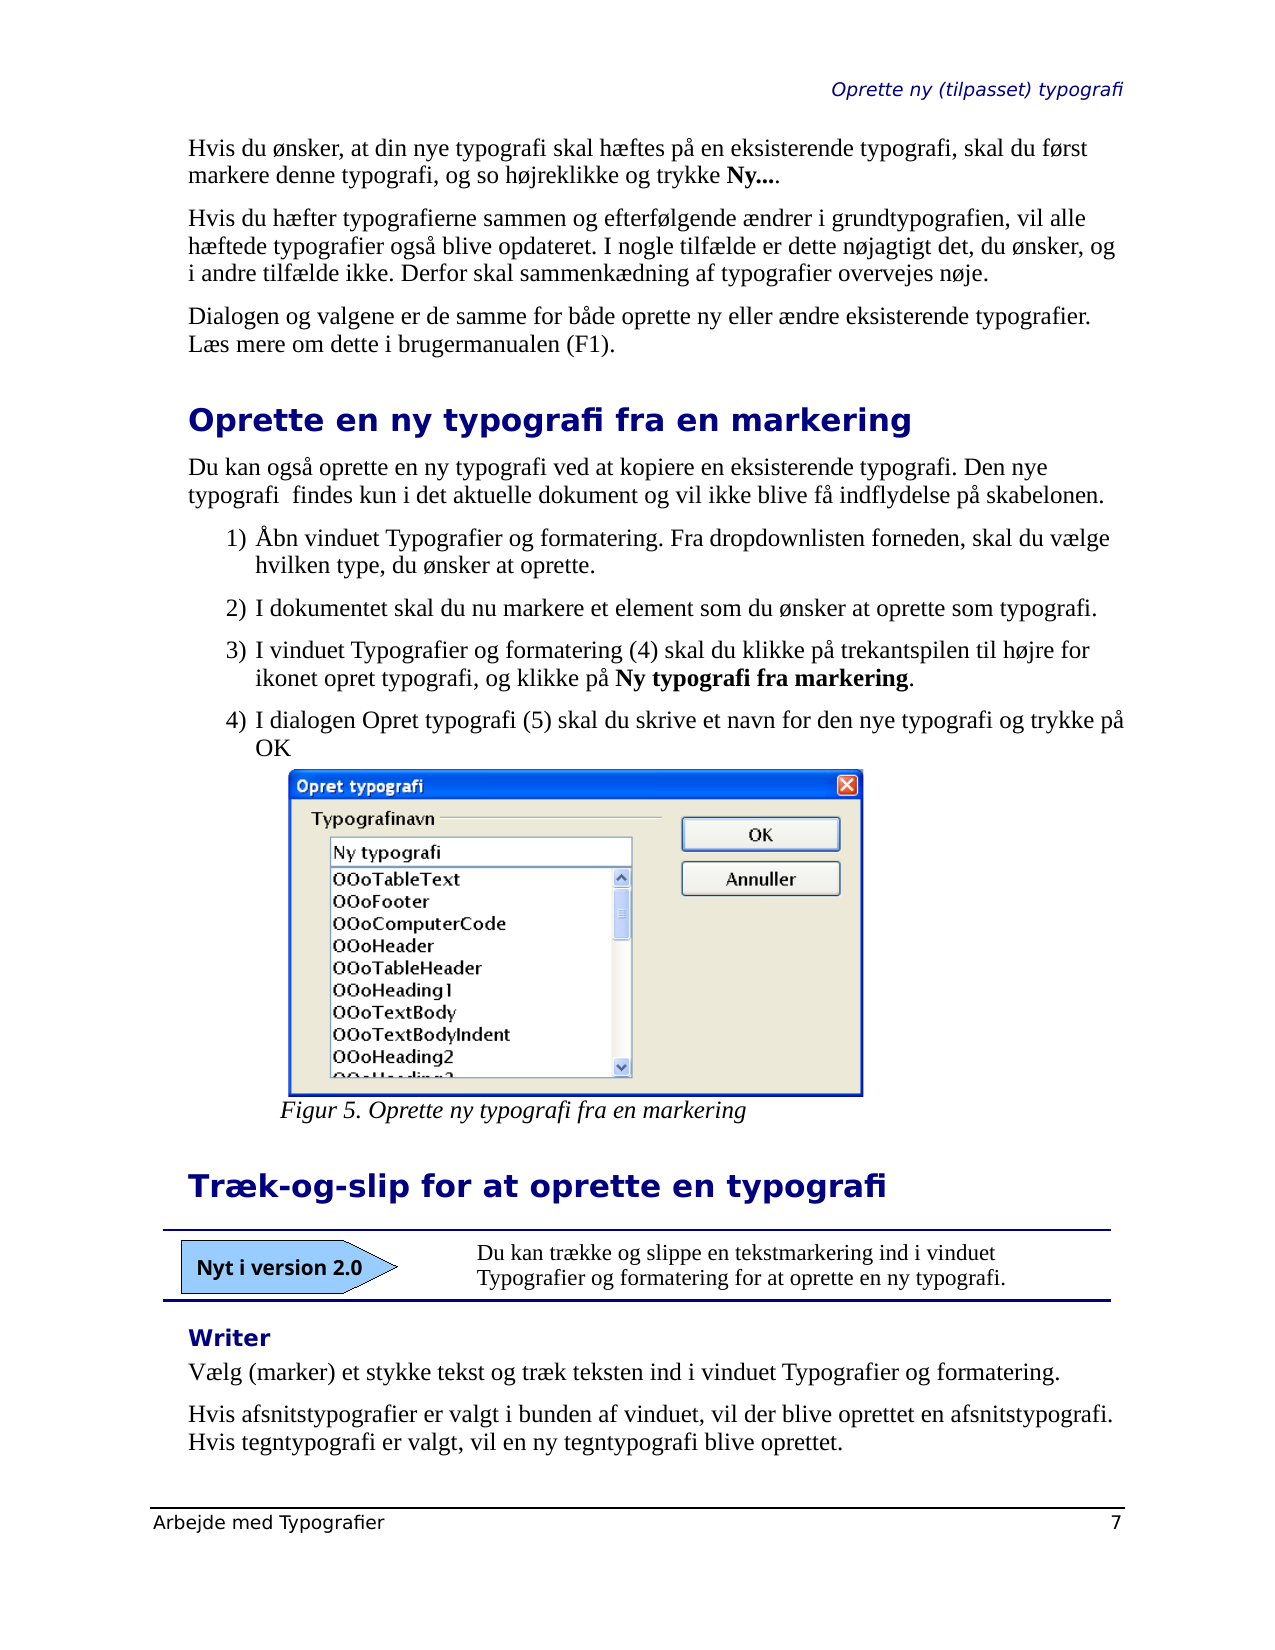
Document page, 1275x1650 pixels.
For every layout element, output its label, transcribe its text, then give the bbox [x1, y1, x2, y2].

list I dokumentet skal du nu markere et element som du ønsker at oprette som typografi. [226, 594, 1125, 622]
text Vælg (marker) et stykke tekst og træk teksten ind i vinduet Typografier og formatering. [188, 1358, 1125, 1386]
table_header Du kan trække og slippe en tekstmarkering ind i vinduet Typografier og formatering for at oprette en ny typografi. [453, 1231, 1111, 1299]
text Hvis afsnitstypografier er valgt i bunden af vinduet, vil der blive oprettet en afsnitstypografi. Hvis tegntypografi er valgt, vil en ny tegntypografi blive oprettet. [188, 1401, 1125, 1456]
subtitle Træk-og-slip for at oprette en typografi [188, 1169, 1125, 1205]
picture [288, 769, 864, 1097]
list I dialogen Opret typografi (Figur 5) skal du skrive et navn for den nye typografi og trykke på OK [226, 707, 1125, 762]
list I vinduet Typografier og formatering (Figur 4) skal du klikke på trekantspilen til højre for ikonet opret typografi, og klikke på Ny typografi fra markering. [226, 636, 1125, 692]
text Hvis du ønsker, at din nye typografi skal hæftes på en eksisterende typografi, skal du først markere denne typografi, og so højreklikke og trykke Ny.... [188, 134, 1125, 189]
text Du kan også oprette en ny typografi ved at kopiere en eksisterende typografi. Den nye typografi findes kun i det aktuelle dokument og vil ikke blive få indflydelse på skabelonen. [188, 453, 1125, 509]
list Åbn vinduet Typografier og formatering. Fra dropdownlisten forneden, skal du vælge hvilken type, du ønsker at oprette. [226, 524, 1125, 579]
subtitle Writer [188, 1325, 1125, 1352]
text Dialogen og valgene er de samme for både oprette ny eller ændre eksisterende typografier. Læs mere om dette i brugermanualen (F1). [188, 302, 1125, 357]
table_header [163, 1231, 453, 1299]
subtitle Oprette en ny typografi fra en markering [188, 402, 1125, 439]
text Figur 5. Oprette ny typografi fra en markering [280, 777, 1125, 1124]
text Hvis du hæfter typografierne sammen og efterfølgende ændrer i grundtypografien, vil alle hæftede typografier også blive opdateret. I nogle tilfælde er dette nøjagtigt det, du ønsker, og i andre tilfælde ikke. Derfor skal sammenkædning af typografier overvejes nøje. [188, 204, 1125, 287]
